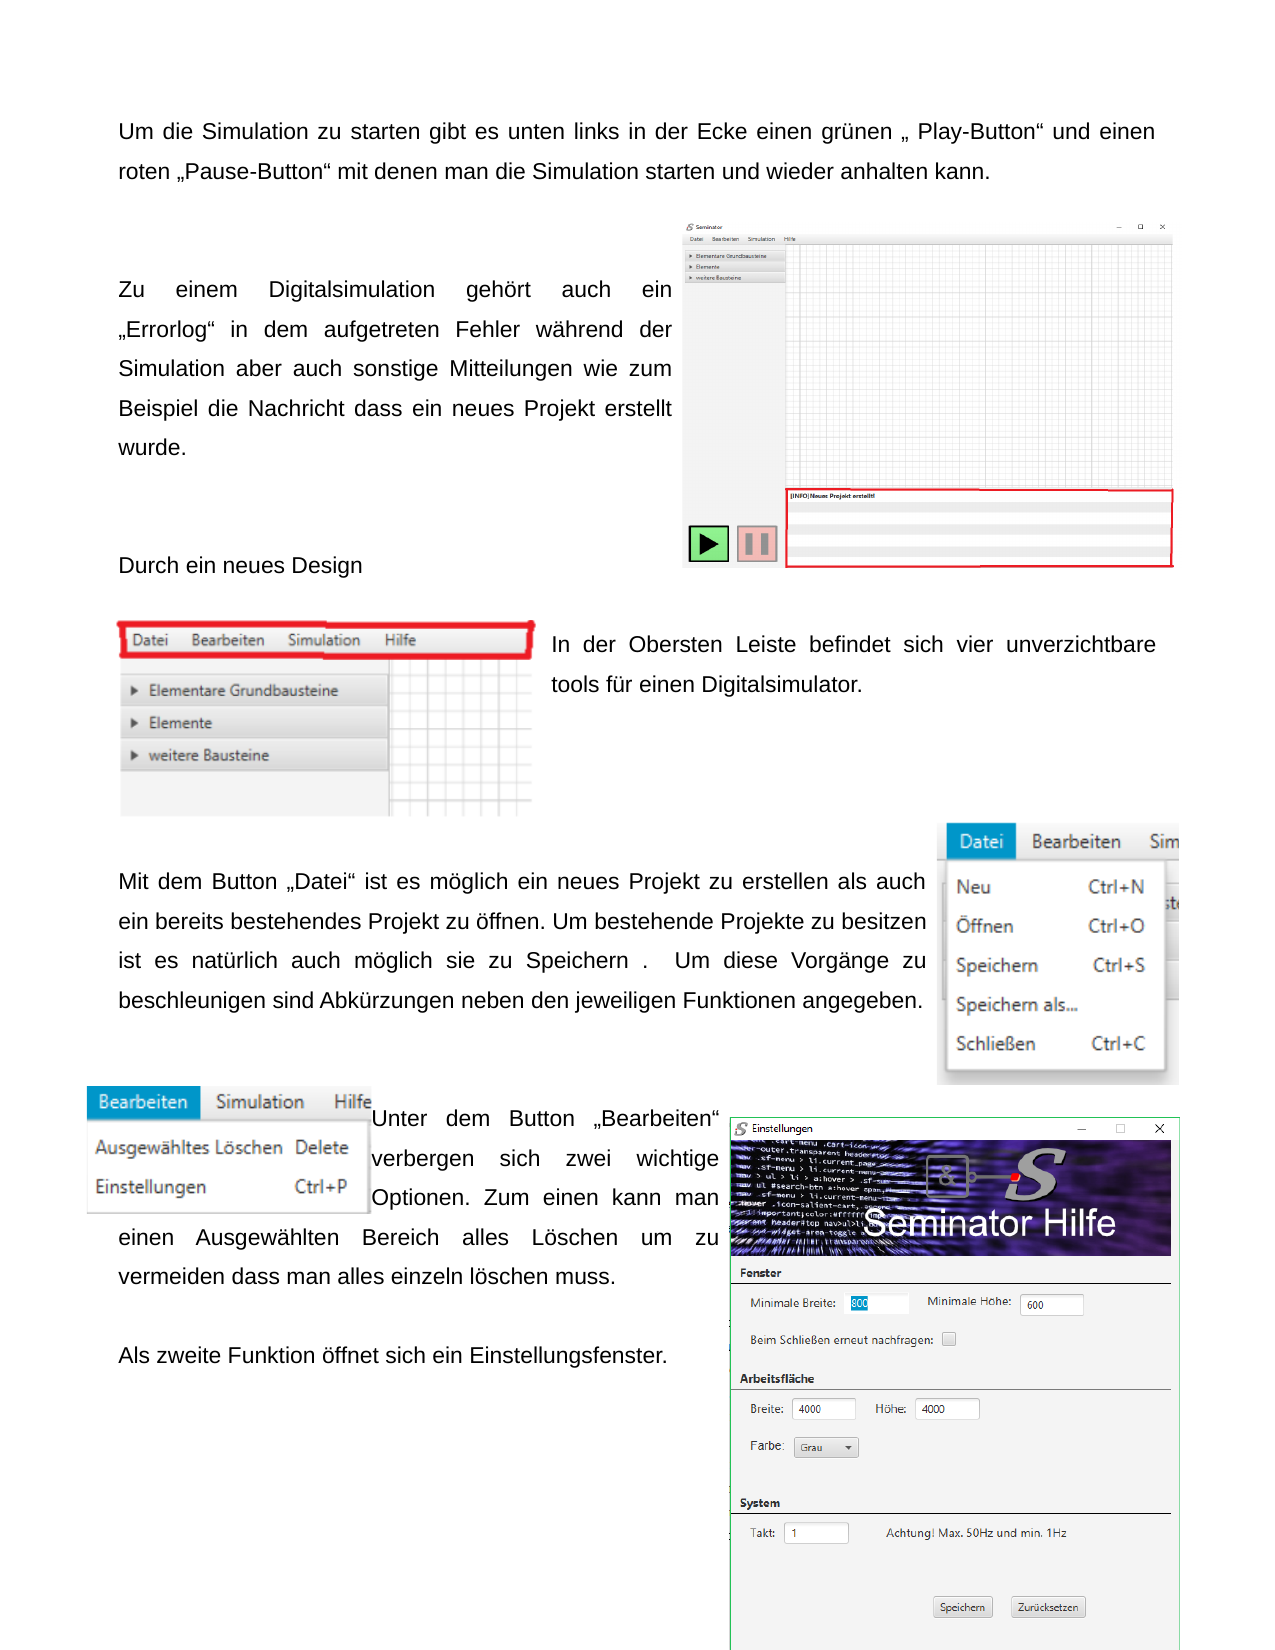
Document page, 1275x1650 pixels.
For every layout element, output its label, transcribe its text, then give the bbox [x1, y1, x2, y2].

picture [86, 1086, 372, 1214]
text Als zweite Funktion öffnet sich ein Einstellungsfenster. [118, 1342, 729, 1368]
picture [168, 1099, 176, 1108]
text Zu einem Digitalsimulation gehört auch ein „Errorlog“ in dem aufgetreten Fehler während der Simulation aber auch sonstige Mitteilungen wie zum Beispiel die Nachricht dass ein neues Projekt erstellt wurde. [118, 276, 682, 460]
text Unter dem Button „Bearbeiten“ verbergen sich zwei wichtige Optionen. Zum einen kann man einen Ausgewählten Bereich alles Löschen um zu vermeiden dass man alles einzeln löschen muss. [118, 1105, 1157, 1289]
text Durch ein neues Design [118, 552, 1157, 579]
text Mit dem Button „Datei“ ist es möglich ein neues Projekt zu erstellen als auch ein bereits bestehendes Projekt zu öffnen. Um bestehende Projekte zu besitzen ist es natürlich auch möglich sie zu Speichern . Um diese Vorgänge zu beschleunigen sind Abkürzungen neben den jeweiligen Funktionen angegeben. [118, 868, 936, 1013]
picture [729, 1117, 1180, 1650]
picture [936, 817, 1179, 1085]
picture [121, 1095, 159, 1108]
text Um die Simulation zu starten gibt es unten links in der Ecke einen grünen „ Play-Button“ und einen roten „Pause-Button“ mit denen man die Simulation starten und wieder anhalten kann. [118, 118, 1157, 184]
picture [162, 1096, 167, 1108]
picture [100, 1094, 118, 1108]
picture [179, 1099, 187, 1108]
picture [682, 222, 1183, 568]
text In der Obersten Leiste befindet sich vier unverzichtbare tools für einen Digitalsimulator. [542, 631, 1157, 697]
picture [108, 620, 542, 824]
